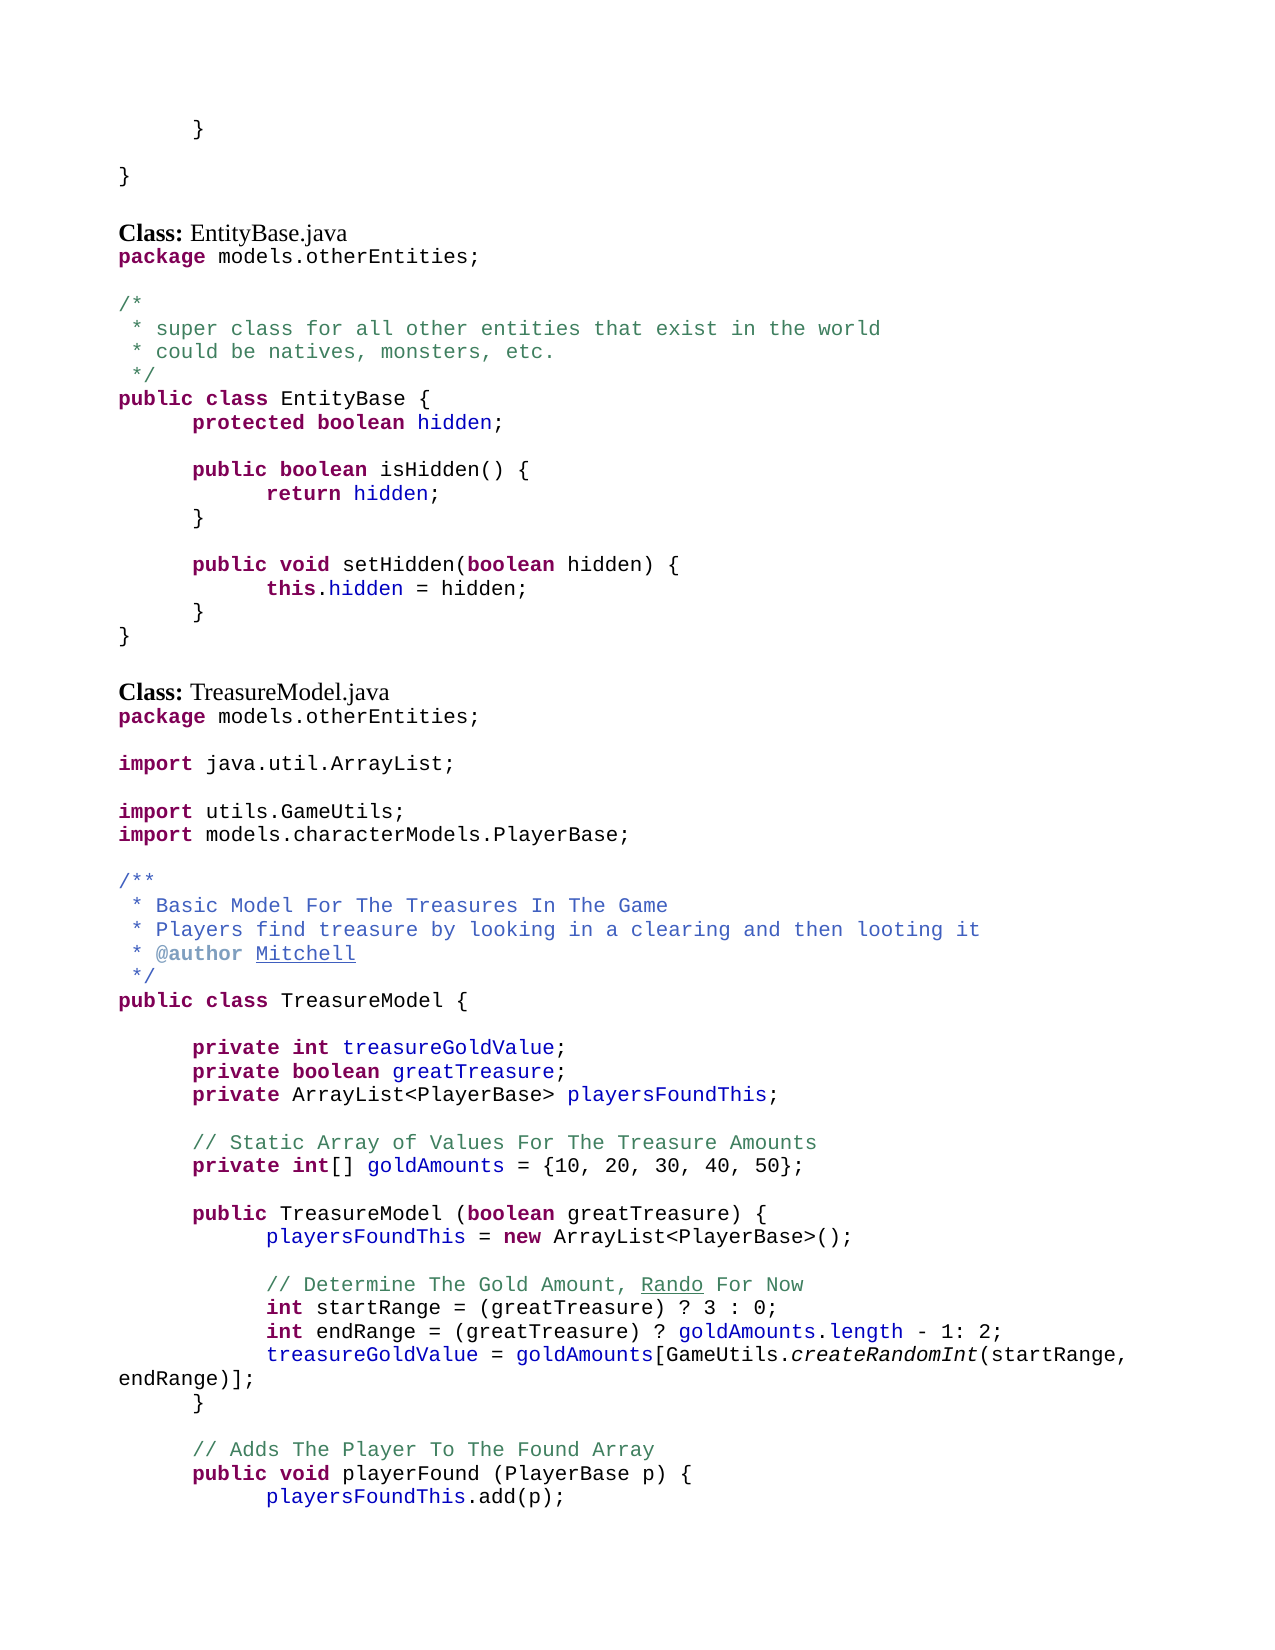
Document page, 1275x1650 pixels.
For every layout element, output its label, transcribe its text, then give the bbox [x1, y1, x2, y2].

text Class: EntityBase.java [118, 218, 1157, 247]
text private boolean greatTreasure; [118, 1061, 1157, 1084]
text import java.util.ArrayList; [118, 753, 1157, 777]
text * Players find treasure by looking in a clearing and then looting it [118, 919, 1157, 942]
text * could be natives, monsters, etc. [118, 341, 1157, 365]
text * super class for all other entities that exist in the world [118, 317, 1157, 341]
text /** [118, 872, 1157, 895]
text package models.otherEntities; [118, 706, 1157, 730]
text * Basic Model For The Treasures In The Game [118, 895, 1157, 919]
text int endRange = (greatTreasure) ? goldAmounts.length - 1: 2; [118, 1321, 1157, 1344]
text return hidden; [118, 483, 1157, 507]
text public class TreasureModel { [118, 990, 1157, 1013]
text protected boolean hidden; [118, 412, 1157, 436]
text private ArrayList<PlayerBase> playersFoundThis; [118, 1084, 1157, 1108]
text public void playerFound (PlayerBase p) { [118, 1463, 1157, 1486]
text } [118, 625, 1157, 648]
text /* [118, 294, 1157, 317]
text */ [118, 966, 1157, 990]
text private int treasureGoldValue; [118, 1037, 1157, 1061]
text */ [118, 365, 1157, 388]
text } [118, 165, 1157, 189]
text // Static Array of Values For The Treasure Amounts [118, 1132, 1157, 1155]
text } [118, 118, 1157, 142]
text import utils.GameUtils; [118, 801, 1157, 824]
text } [118, 507, 1157, 530]
text public TreasureModel (boolean greatTreasure) { [118, 1203, 1157, 1226]
text import models.characterModels.PlayerBase; [118, 824, 1157, 848]
text playersFoundThis.add(p); [118, 1486, 1157, 1510]
text // Determine The Gold Amount, Rando For Now [118, 1273, 1157, 1297]
text treasureGoldValue = goldAmounts[GameUtils.createRandomInt(startRange, endRange)]; [118, 1344, 1157, 1392]
text // Adds The Player To The Found Array [118, 1439, 1157, 1463]
text * @author Mitchell [118, 942, 1157, 966]
text Class: TreasureModel.java [118, 677, 1157, 706]
text public void setHidden(boolean hidden) { [118, 554, 1157, 578]
text } [118, 1392, 1157, 1415]
text public class EntityBase { [118, 388, 1157, 412]
text } [118, 601, 1157, 625]
text this.hidden = hidden; [118, 578, 1157, 601]
text private int[] goldAmounts = {10, 20, 30, 40, 50}; [118, 1155, 1157, 1179]
text int startRange = (greatTreasure) ? 3 : 0; [118, 1297, 1157, 1321]
text playersFoundThis = new ArrayList<PlayerBase>(); [118, 1226, 1157, 1250]
text package models.otherEntities; [118, 247, 1157, 270]
text public boolean isHidden() { [118, 459, 1157, 483]
